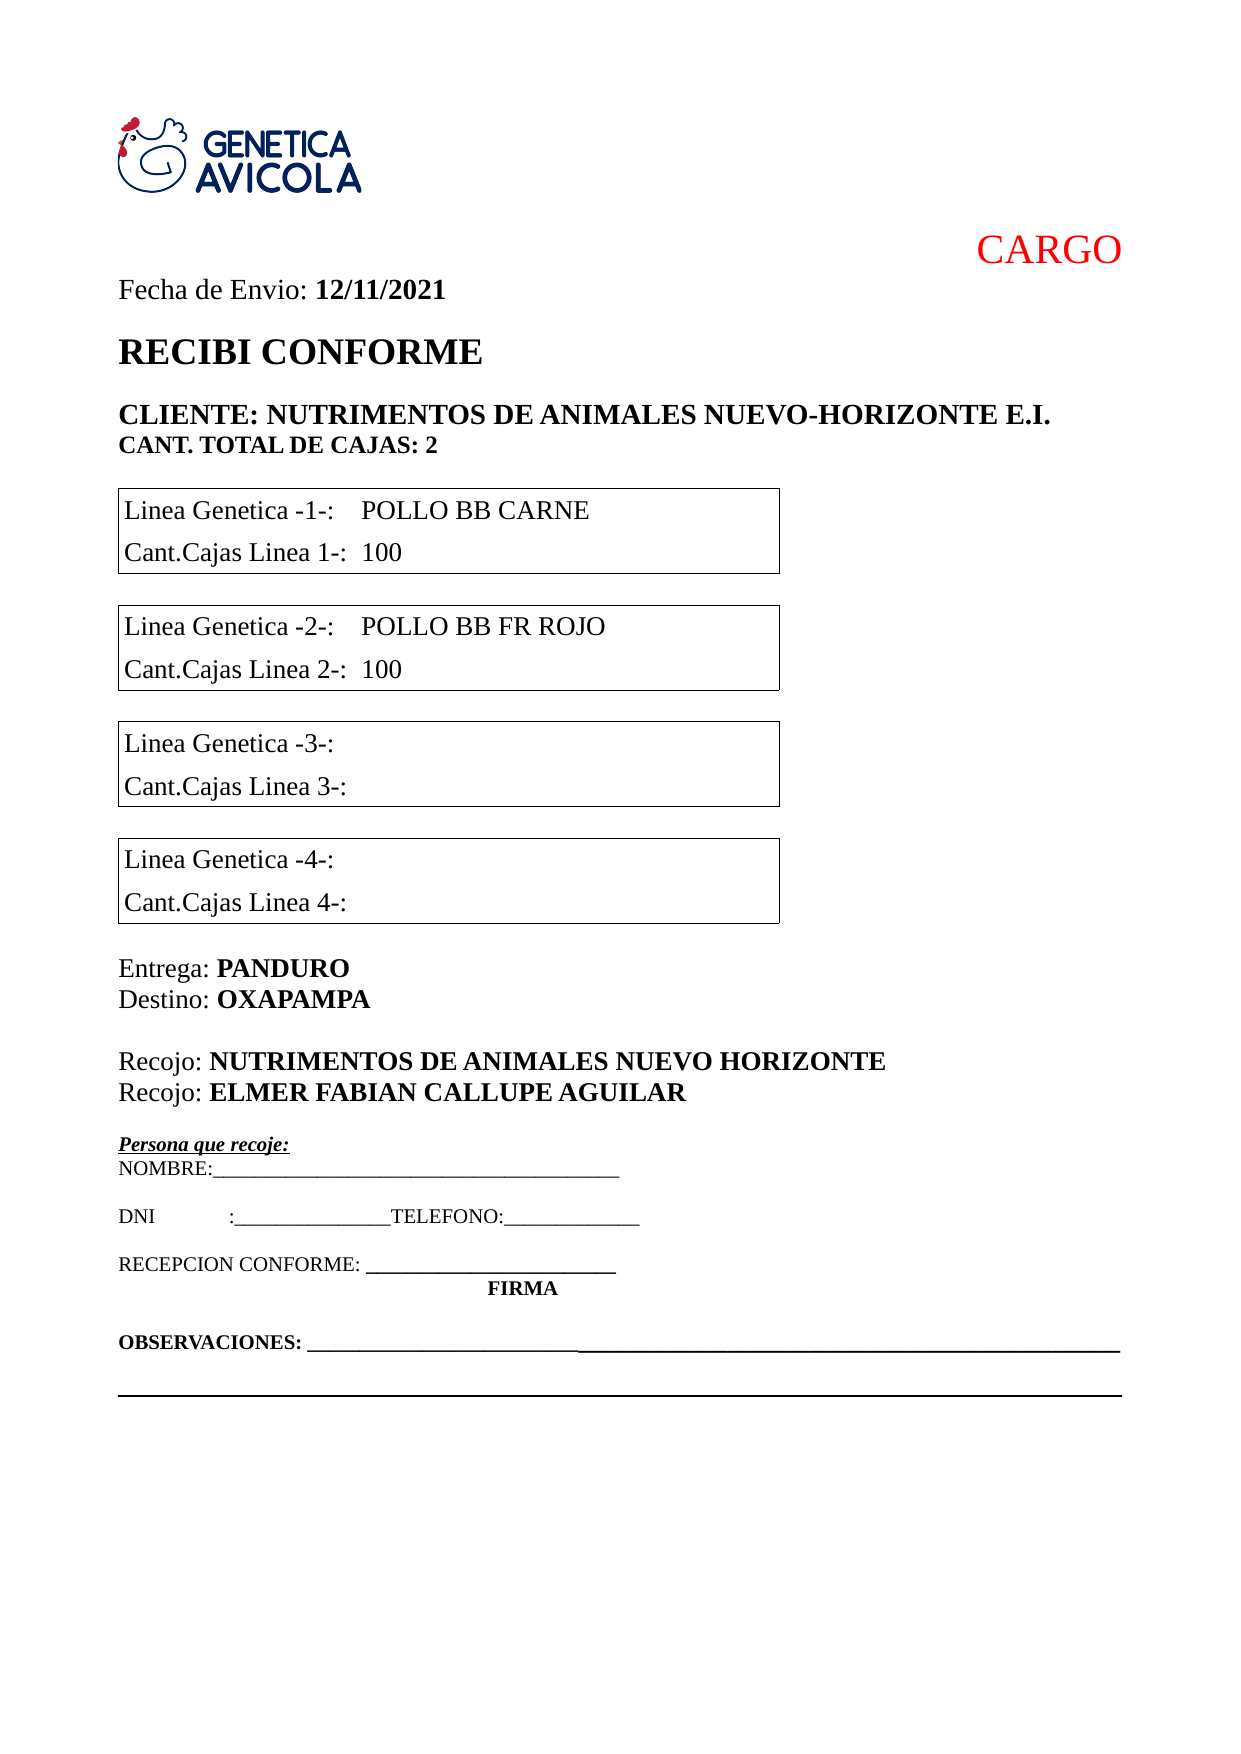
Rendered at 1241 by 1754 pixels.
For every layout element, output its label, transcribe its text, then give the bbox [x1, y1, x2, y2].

table_cell [118, 807, 356, 838]
text Entrega: PANDURO [118, 952, 1122, 983]
table_cell Cant.Cajas Linea 1-: [119, 531, 356, 573]
text Fecha de Envio: 12/11/2021 [118, 272, 1122, 306]
table_cell [356, 839, 779, 880]
text Destino: OXAPAMPA [118, 983, 1122, 1014]
text RECIBI CONFORME [118, 330, 1122, 373]
table_cell [118, 691, 356, 721]
table_cell POLLO BB FR ROJO [356, 606, 779, 647]
table_cell [356, 764, 779, 806]
text NOMBRE:_______________________________________ [118, 1156, 1122, 1180]
text FIRMA [118, 1276, 1122, 1300]
table_cell [356, 807, 779, 838]
text RECEPCION CONFORME: ________________________ [118, 1252, 1122, 1276]
table_cell Linea Genetica -3-: [119, 722, 356, 764]
table_cell Cant.Cajas Linea 3-: [119, 764, 356, 806]
text Persona que recoje: [118, 1132, 1122, 1156]
text CLIENTE: NUTRIMENTOS DE ANIMALES NUEVO-HORIZONTE E.I. [118, 397, 1122, 431]
text OBSERVACIONES: __________________________________________________________________ [118, 1324, 1122, 1355]
table_header POLLO BB CARNE [356, 489, 779, 531]
table_cell Linea Genetica -2-: [119, 606, 356, 647]
table_cell Cant.Cajas Linea 4-: [119, 880, 356, 923]
table_cell 100 [356, 531, 779, 573]
text CANT. TOTAL DE CAJAS: 2 [118, 431, 1122, 459]
text DNI :_______________TELEFONO:_____________ [118, 1204, 1122, 1228]
text Recojo: ELMER FABIAN CALLUPE AGUILAR [118, 1076, 1122, 1108]
table_header Linea Genetica -1-: [119, 489, 356, 531]
picture [117, 117, 362, 193]
table_cell [356, 880, 779, 923]
table_cell [356, 574, 779, 604]
table_cell [356, 691, 779, 721]
text CARGO [118, 224, 1122, 272]
table_cell [356, 722, 779, 764]
table_cell Cant.Cajas Linea 2-: [119, 647, 356, 690]
table_cell 100 [356, 647, 779, 690]
table_cell Linea Genetica -4-: [119, 839, 356, 880]
text Recojo: NUTRIMENTOS DE ANIMALES NUEVO HORIZONTE [118, 1045, 1122, 1076]
table_cell [118, 574, 356, 604]
